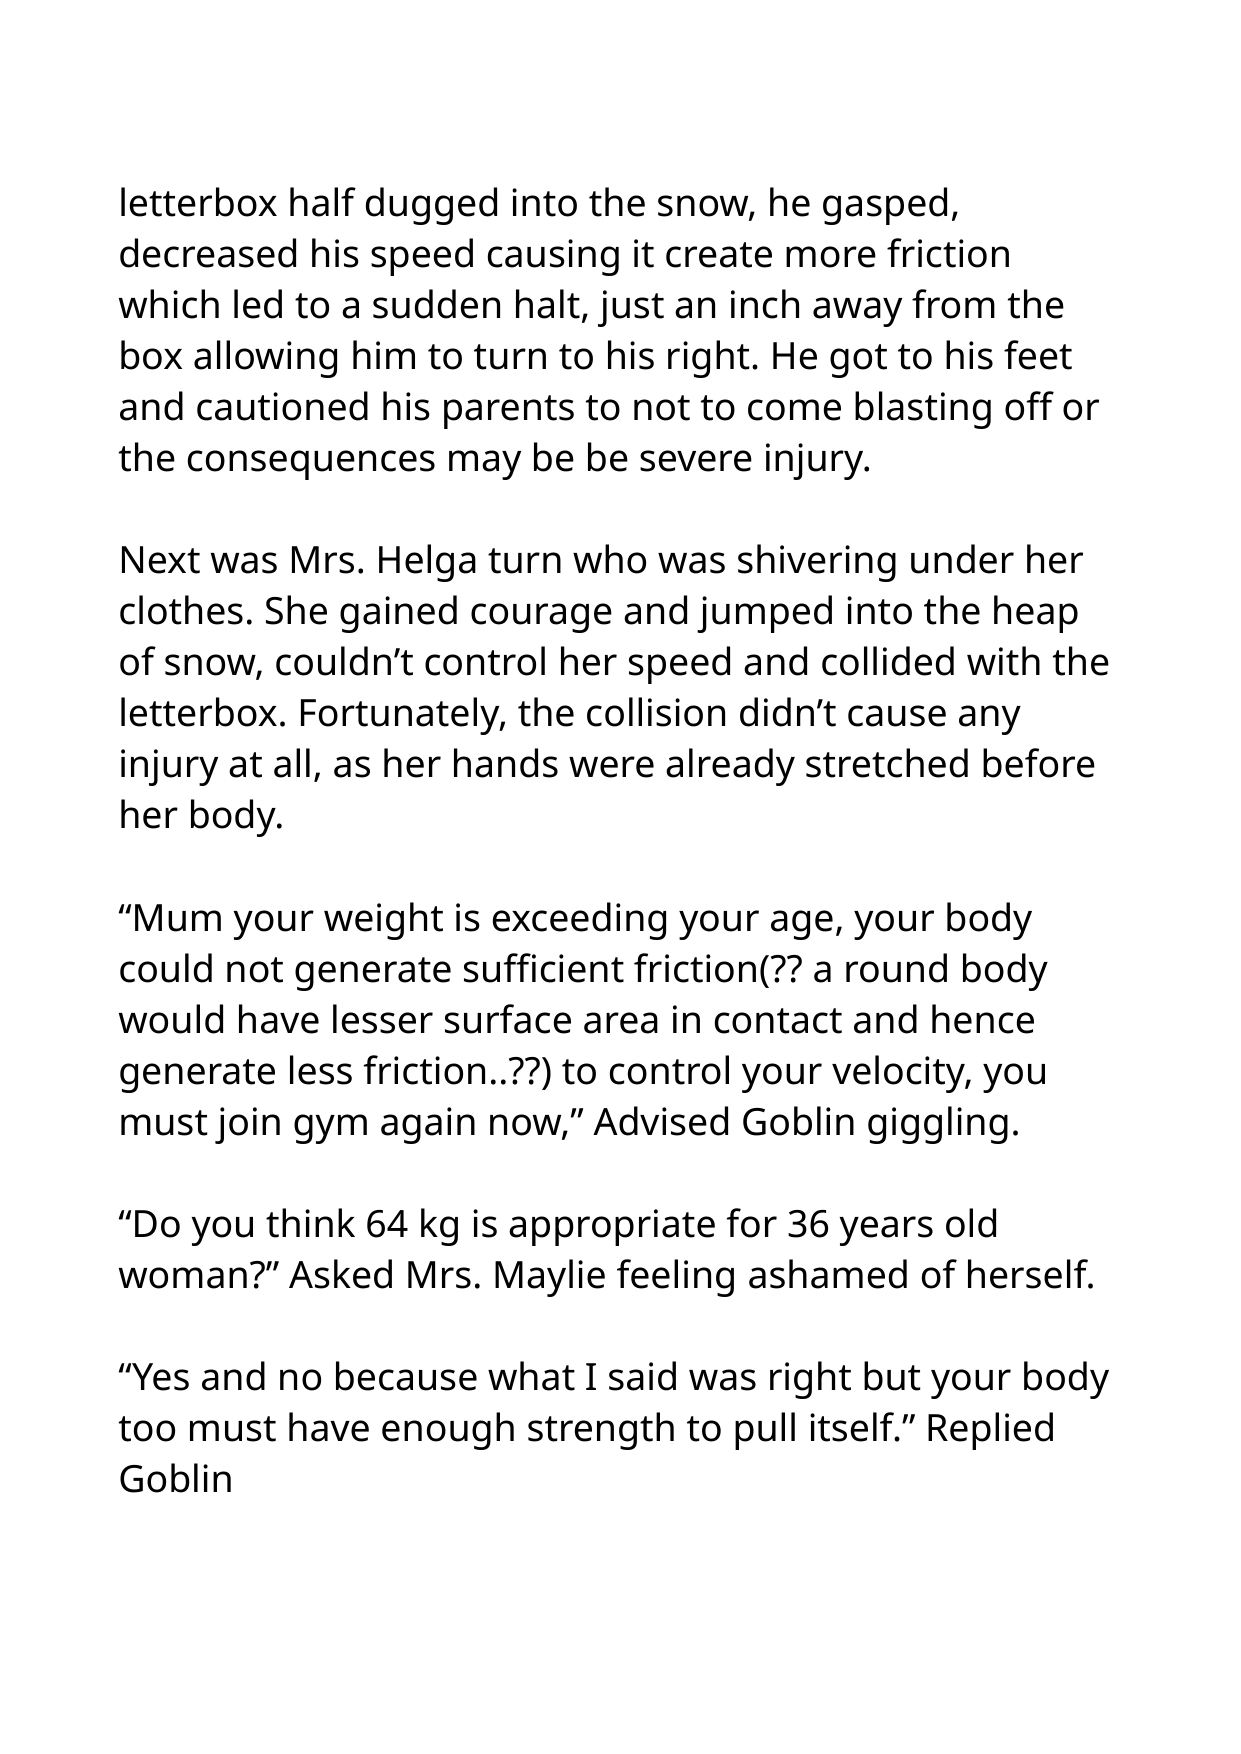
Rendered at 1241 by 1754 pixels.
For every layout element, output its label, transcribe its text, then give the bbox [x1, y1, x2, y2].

text Next was Mrs. Helga turn who was shivering under her clothes. She gained courage and jumped into the heap of snow, couldn’t control her speed and collided with the letterbox. Fortunately, the collision didn’t cause any injury at all, as her hands were already stretched before her body. [118, 534, 1122, 840]
text “Mum your weight is exceeding your age, your body could not generate sufficient friction(?? a round body would have lesser surface area in contact and hence generate less friction..??) to control your velocity, you must join gym again now,” Advised Goblin giggling. [118, 891, 1122, 1146]
text letterbox half dugged into the snow, he gasped, decreased his speed causing it create more friction which led to a sudden halt, just an inch away from the box allowing him to turn to his right. He got to his feet and cautioned his parents to not to come blasting off or the consequences may be be severe injury. [118, 176, 1122, 483]
text “Yes and no because what I said was right but your body too must have enough strength to pull itself.” Replied Goblin [118, 1350, 1122, 1503]
text “Do you think 64 kg is appropriate for 36 years old woman?” Asked Mrs. Maylie feeling ashamed of herself. [118, 1197, 1122, 1299]
